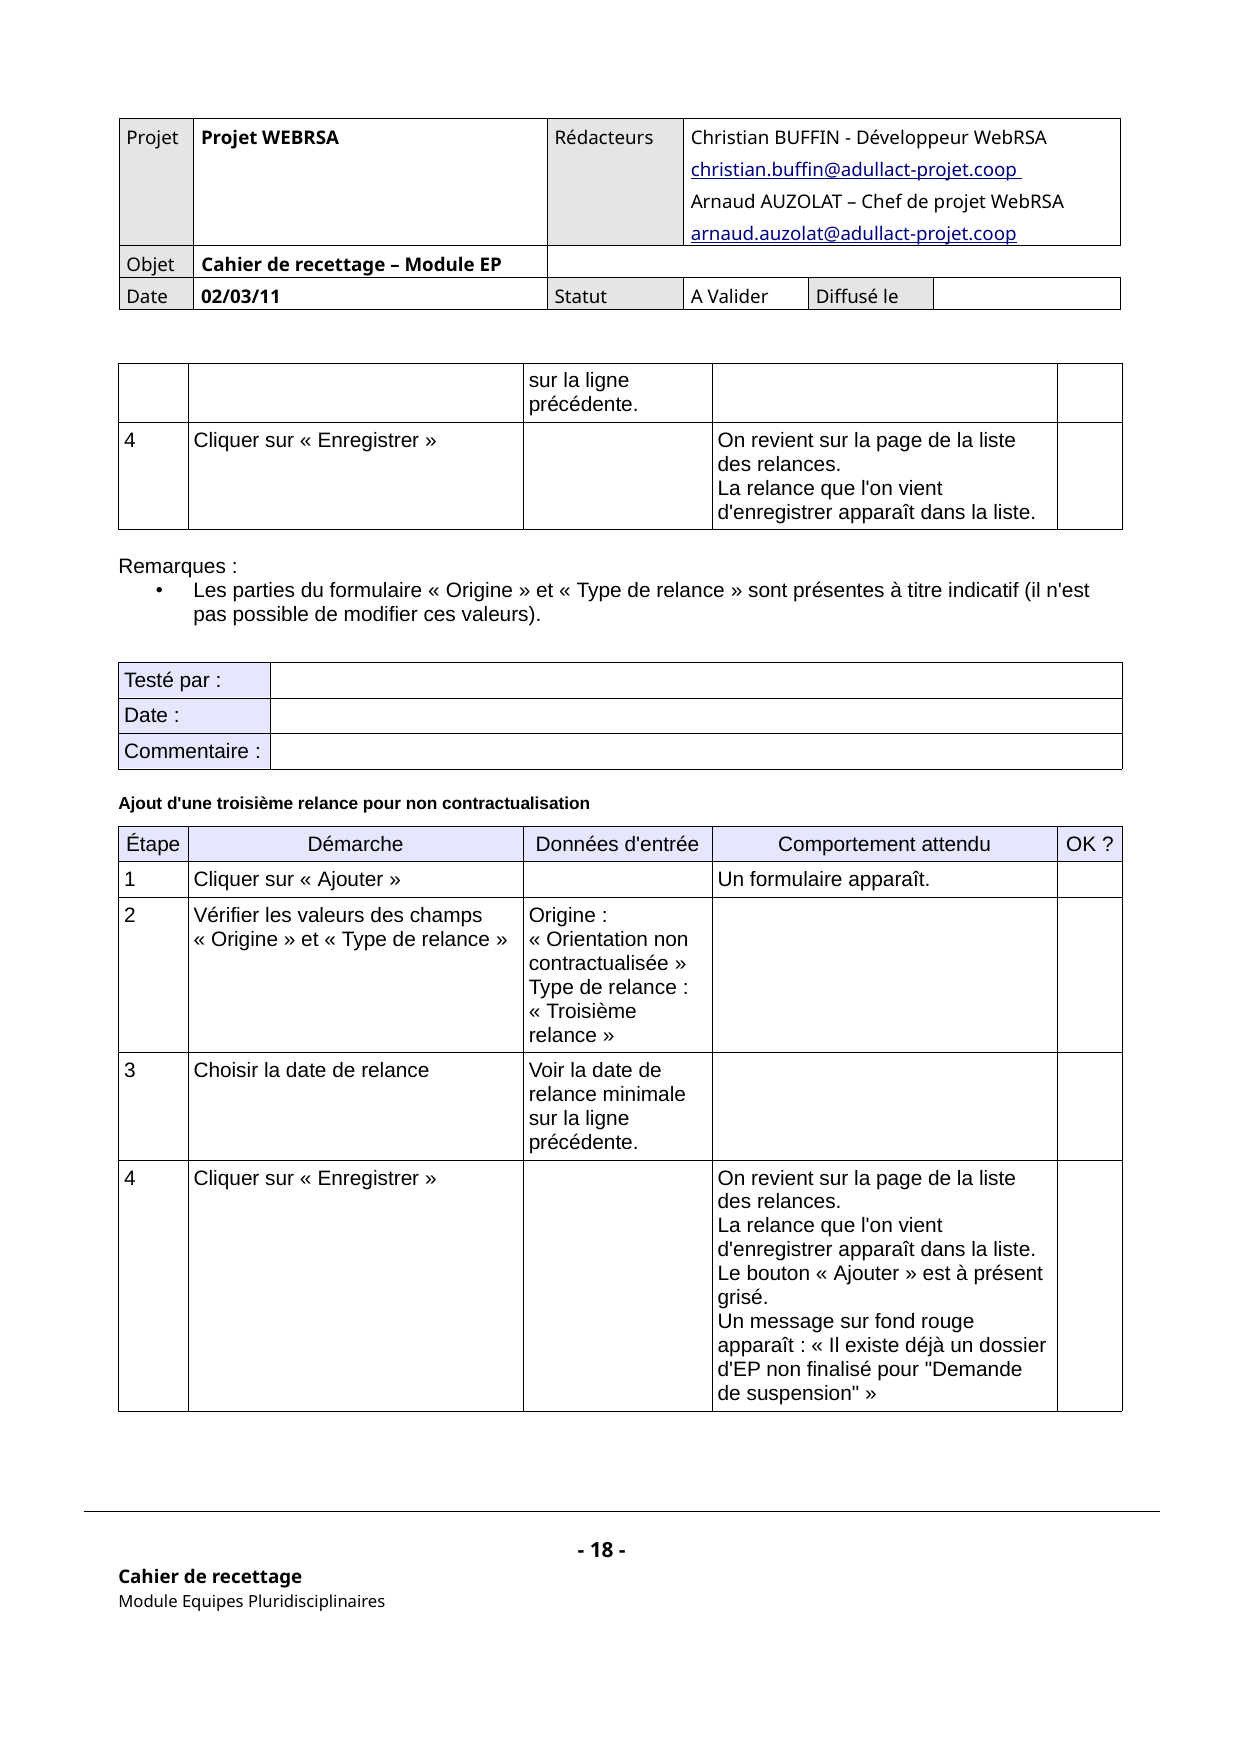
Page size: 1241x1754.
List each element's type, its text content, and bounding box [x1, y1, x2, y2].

table_cell [271, 699, 1122, 733]
table_cell Vérifier les valeurs des champs « Origine » et « Type de relance » [189, 898, 523, 1052]
table_cell [189, 364, 523, 422]
table_cell [713, 1053, 1057, 1159]
table_cell [524, 423, 712, 529]
table_cell [524, 1161, 712, 1411]
table_cell Cliquer sur « Enregistrer » [189, 1161, 523, 1411]
table_header [271, 663, 1122, 697]
table_header OK ? [1058, 827, 1122, 861]
table_cell [1058, 364, 1122, 422]
table_cell [1058, 898, 1122, 1052]
table_cell [1058, 1053, 1122, 1159]
table_cell [1058, 1161, 1122, 1411]
table_cell On revient sur la page de la liste des relances. La relance que l'on vient d'enregistrer apparaît dans la liste. Le bouton « Ajouter » est à présent grisé. Un message sur fond rouge apparaît : « Il existe déjà un dossier d'EP non finalisé pour "Demande de suspension" » [713, 1161, 1057, 1411]
table_cell Date : [119, 699, 270, 733]
table_cell Origine : « Orientation non contractualisée » Type de relance : « Troisième relance » [524, 898, 712, 1052]
table_cell On revient sur la page de la liste des relances. La relance que l'on vient d'enregistrer apparaît dans la liste. [713, 423, 1057, 529]
list Les parties du formulaire « Origine » et « Type de relance » sont présentes à titre indicatif (il n'est pas possible de modifier ces valeurs). [156, 577, 1122, 625]
text Remarques : [118, 553, 1122, 577]
table_header Comportement attendu [713, 827, 1057, 861]
table_header Testé par : [119, 663, 270, 697]
table_cell Choisir la date de relance [189, 1053, 523, 1159]
table_cell sur la ligne précédente. [524, 364, 712, 422]
table_cell [1058, 862, 1122, 897]
table_cell 2 [119, 898, 188, 1052]
table_cell Voir la date de relance minimale sur la ligne précédente. [524, 1053, 712, 1159]
subtitle Ajout d'une troisième relance pour non contractualisation [118, 793, 1122, 813]
table_cell 3 [119, 1053, 188, 1159]
table_cell [119, 364, 188, 422]
table_cell 4 [119, 1161, 188, 1411]
table_cell [271, 734, 1122, 768]
table_cell Un formulaire apparaît. [713, 862, 1057, 897]
table_cell [713, 898, 1057, 1052]
table_cell Cliquer sur « Ajouter » [189, 862, 523, 897]
table_cell Cliquer sur « Enregistrer » [189, 423, 523, 529]
table_cell 4 [119, 423, 188, 529]
table_header Étape [119, 827, 188, 861]
table_cell [713, 364, 1057, 422]
table_cell [524, 862, 712, 897]
table_header Données d'entrée [524, 827, 712, 861]
table_cell 1 [119, 862, 188, 897]
table_cell Commentaire : [119, 734, 270, 768]
table_cell [1058, 423, 1122, 529]
table_header Démarche [189, 827, 523, 861]
